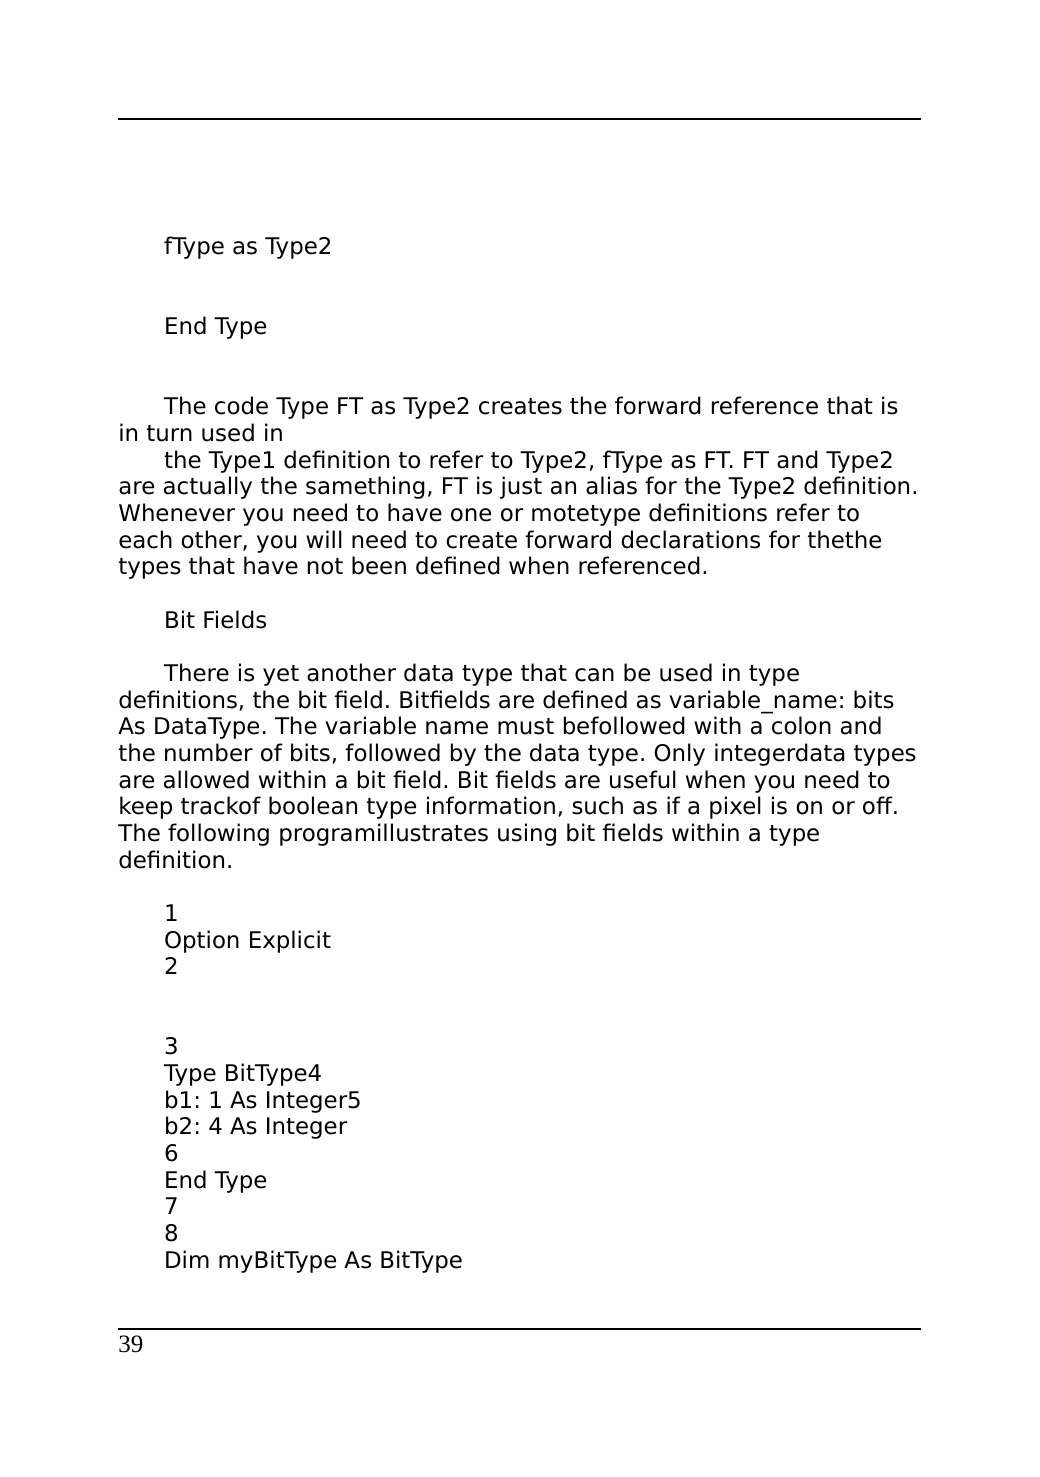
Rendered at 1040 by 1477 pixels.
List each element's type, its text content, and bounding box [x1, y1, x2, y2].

text 3 [118, 1033, 921, 1060]
text 7 [118, 1193, 921, 1220]
text 8 [118, 1220, 921, 1247]
text fType as Type2 [118, 233, 921, 260]
text Dim myBitType As BitType [118, 1247, 921, 1273]
text End Type [118, 1167, 921, 1193]
text Bit Fields [118, 607, 921, 633]
text 6 [118, 1140, 921, 1167]
text b1: 1 As Integer5 [118, 1087, 921, 1113]
text Option Explicit [118, 927, 921, 953]
text 2 [118, 953, 921, 980]
text b2: 4 As Integer [118, 1113, 921, 1140]
text The code Type FT as Type2 creates the forward reference that is in turn used in [118, 393, 921, 447]
text End Type [118, 313, 921, 340]
text 1 [118, 900, 921, 927]
text Type BitType4 [118, 1060, 921, 1087]
text There is yet another data type that can be used in type definitions, the bit field. Bitfields are defined as variable_name: bits As DataType. The variable name must befollowed with a colon and the number of bits, followed by the data type. Only integerdata types are allowed within a bit field. Bit fields are useful when you need to keep trackof boolean type information, such as if a pixel is on or off. The following programillustrates using bit fields within a type definition. [118, 660, 921, 873]
text the Type1 definition to refer to Type2, fType as FT. FT and Type2 are actually the samething, FT is just an alias for the Type2 definition. Whenever you need to have one or motetype definitions refer to each other, you will need to create forward declarations for thethe types that have not been defined when referenced. [118, 447, 921, 580]
